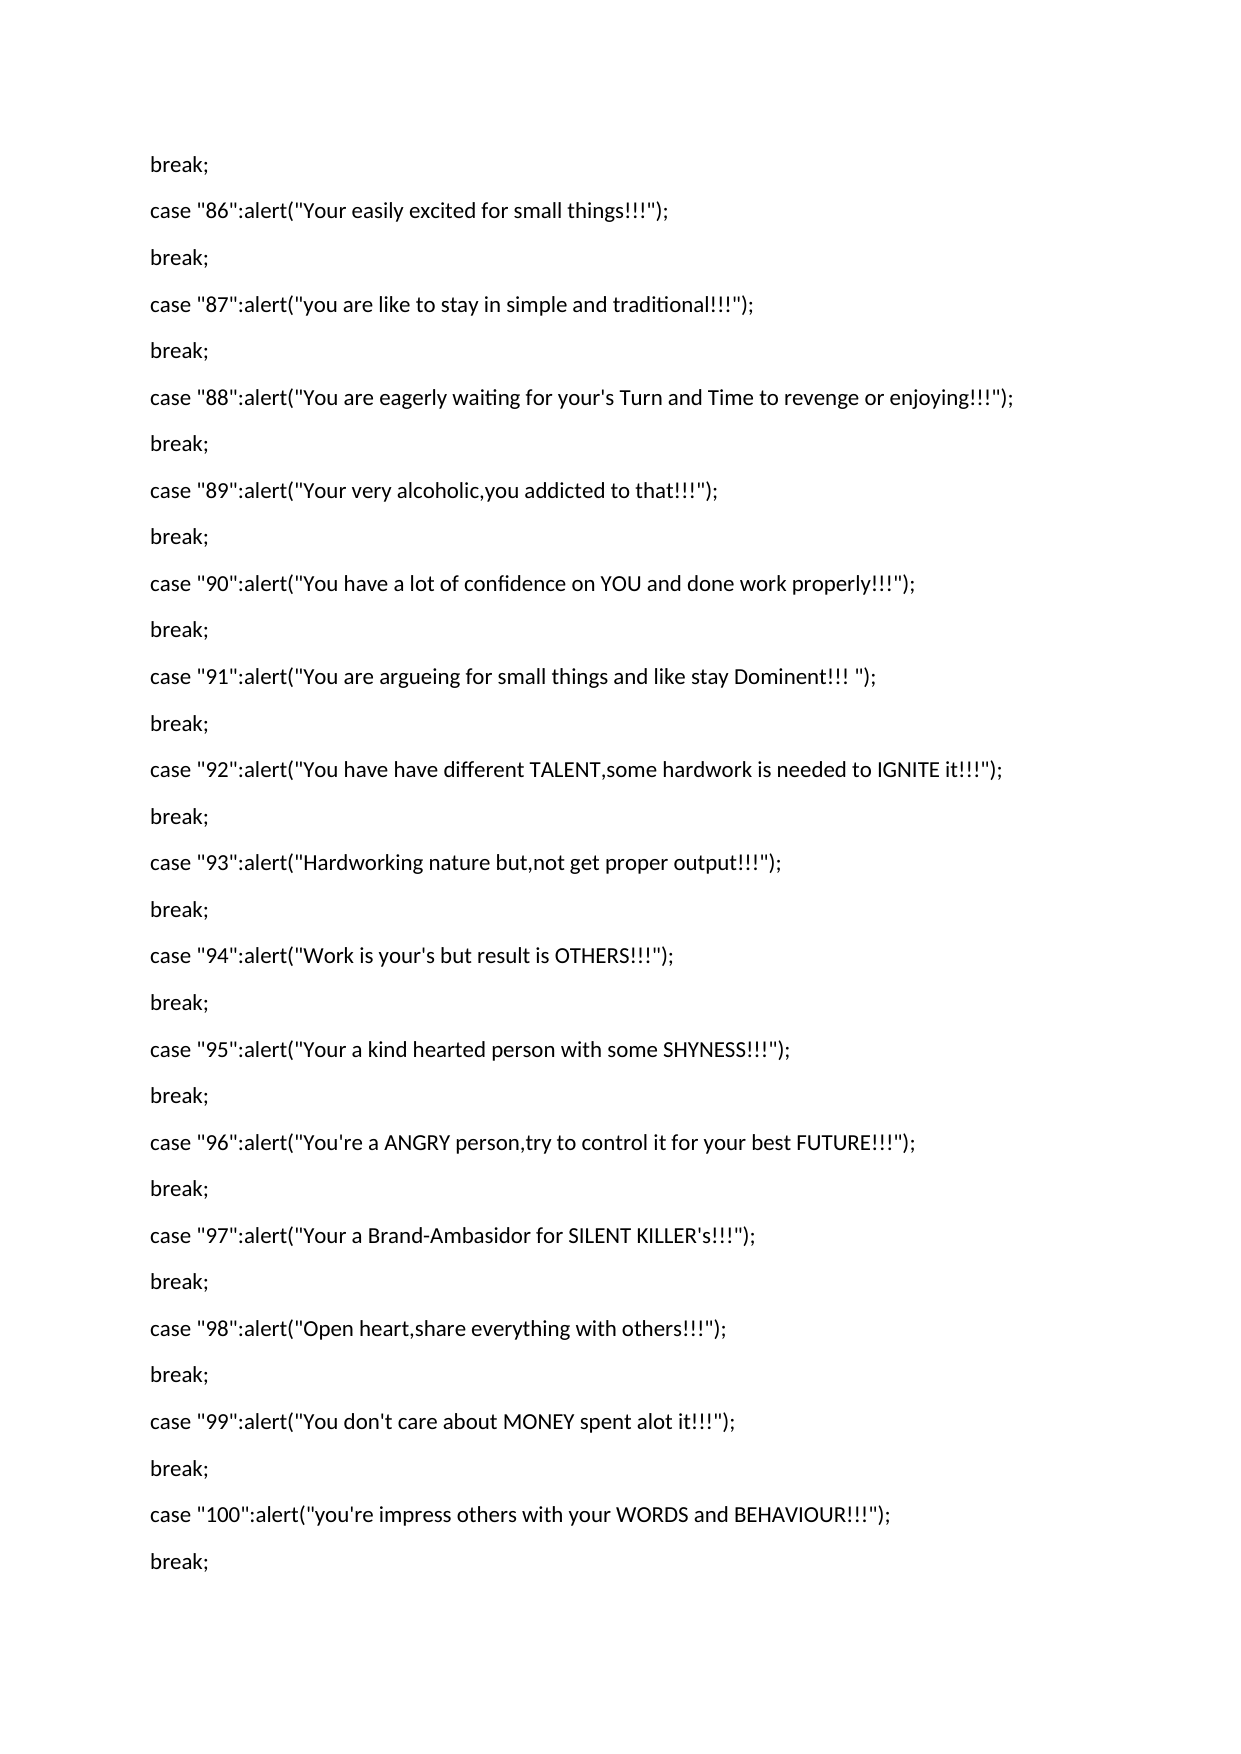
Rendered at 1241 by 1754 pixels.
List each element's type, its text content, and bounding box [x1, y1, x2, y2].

text break; [150, 1174, 1090, 1202]
text break; [150, 1361, 1090, 1389]
text case "90":alert("You have a lot of confidence on YOU and done work properly!!!"); [150, 569, 1090, 597]
text break; [150, 1547, 1090, 1575]
text case "93":alert("Hardworking nature but,not get proper output!!!"); [150, 848, 1090, 876]
text break; [150, 1081, 1090, 1109]
text case "96":alert("You're a ANGRY person,try to control it for your best FUTURE!!!"); [150, 1128, 1090, 1156]
text case "99":alert("You don't care about MONEY spent alot it!!!"); [150, 1407, 1090, 1435]
text break; [150, 802, 1090, 830]
text case "89":alert("Your very alcoholic,you addicted to that!!!"); [150, 476, 1090, 504]
text case "87":alert("you are like to stay in simple and traditional!!!"); [150, 290, 1090, 318]
text break; [150, 150, 1090, 178]
text break; [150, 895, 1090, 923]
text break; [150, 709, 1090, 737]
text case "97":alert("Your a Brand-Ambasidor for SILENT KILLER's!!!"); [150, 1221, 1090, 1249]
text break; [150, 988, 1090, 1016]
text break; [150, 336, 1090, 364]
text case "94":alert("Work is your's but result is OTHERS!!!"); [150, 942, 1090, 969]
text case "86":alert("Your easily excited for small things!!!"); [150, 197, 1090, 224]
text break; [150, 616, 1090, 644]
text break; [150, 1267, 1090, 1296]
text break; [150, 243, 1090, 271]
text case "88":alert("You are eagerly waiting for your's Turn and Time to revenge or enjoying!!!"); [150, 383, 1090, 411]
text case "100":alert("you're impress others with your WORDS and BEHAVIOUR!!!"); [150, 1500, 1090, 1528]
text break; [150, 429, 1090, 457]
text break; [150, 522, 1090, 551]
text case "95":alert("Your a kind hearted person with some SHYNESS!!!"); [150, 1035, 1090, 1063]
text case "91":alert("You are argueing for small things and like stay Dominent!!! "); [150, 662, 1090, 690]
text case "92":alert("You have have different TALENT,some hardwork is needed to IGNITE it!!!"); [150, 755, 1090, 783]
text case "98":alert("Open heart,share everything with others!!!"); [150, 1314, 1090, 1342]
text break; [150, 1454, 1090, 1482]
